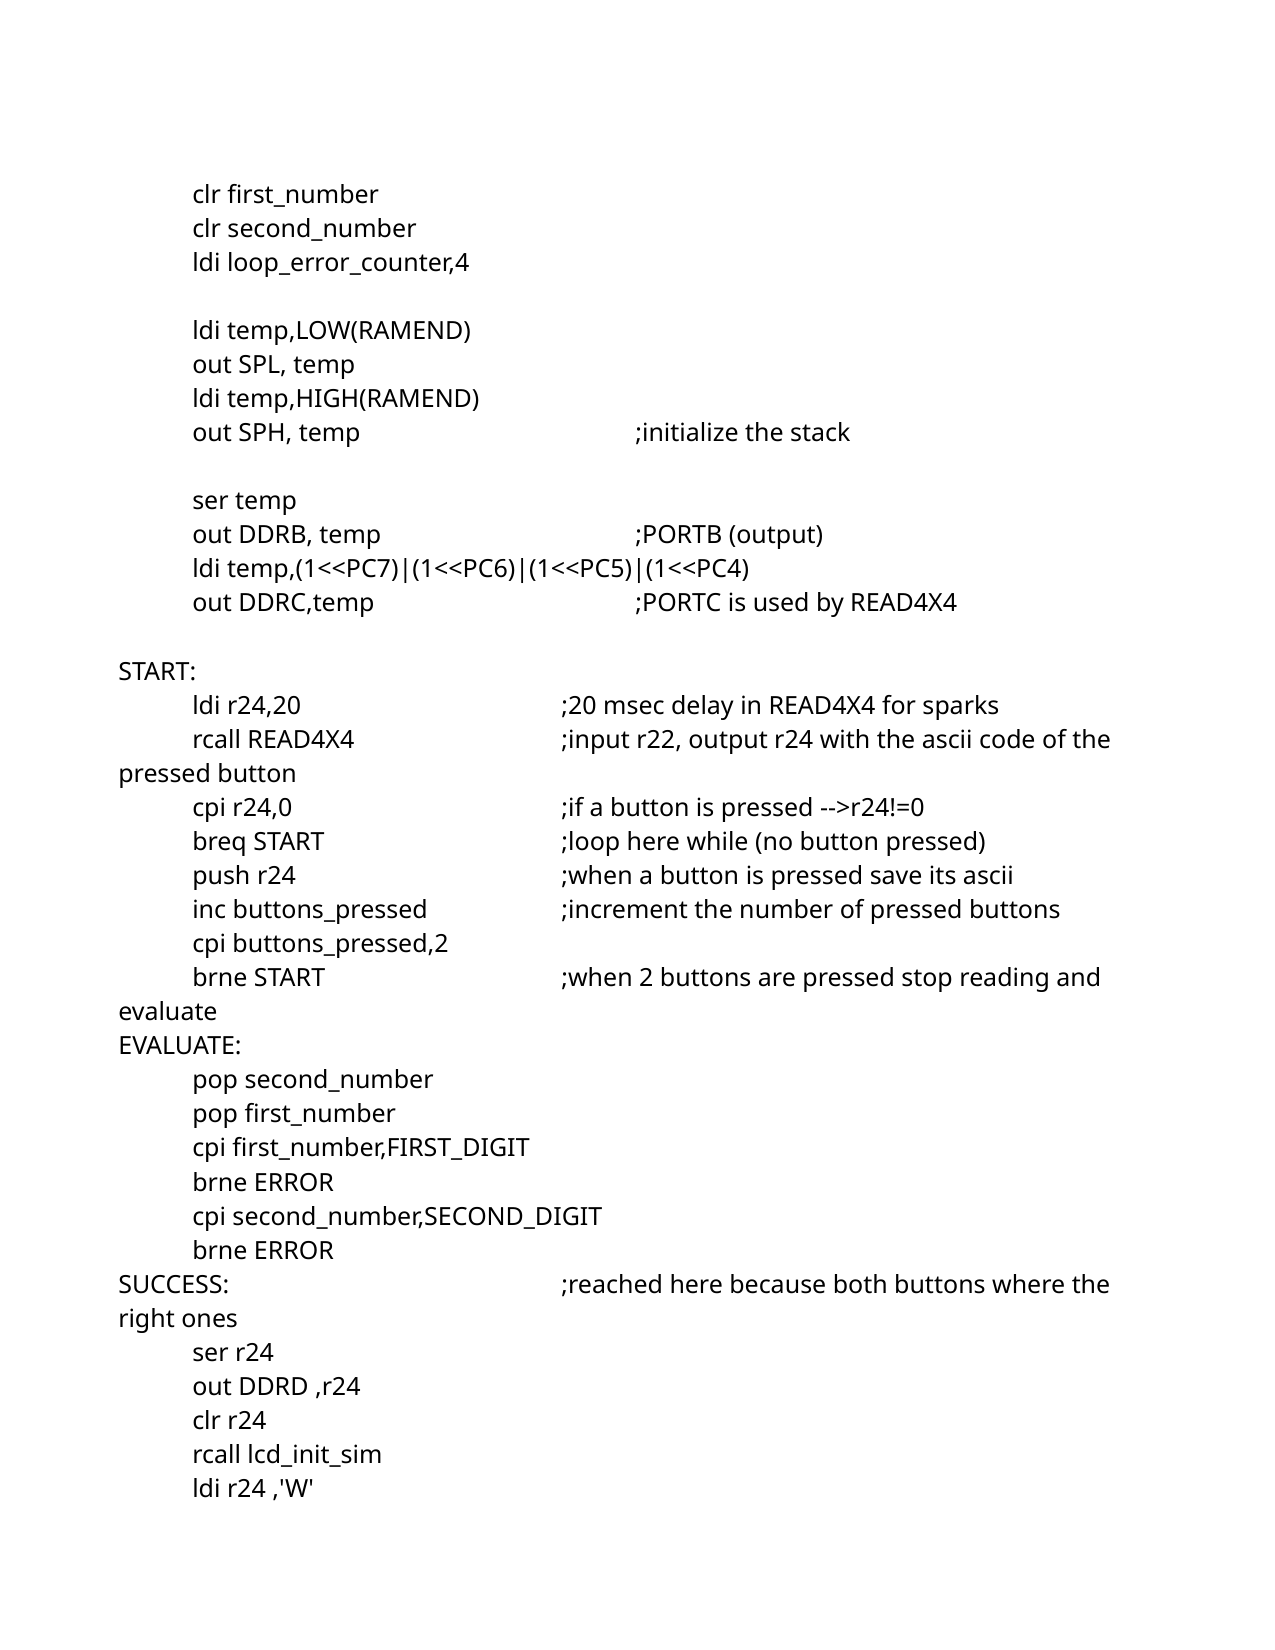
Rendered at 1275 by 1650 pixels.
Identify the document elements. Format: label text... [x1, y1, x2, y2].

text pop second_number [118, 1062, 1157, 1096]
text brne ERROR [118, 1232, 1157, 1266]
text breq START ;loop here while (no button pressed) [118, 823, 1157, 858]
text brne ERROR [118, 1164, 1157, 1198]
text rcall lcd_init_sim [118, 1437, 1157, 1471]
text out SPL, temp [118, 347, 1157, 381]
text out DDRD ,r24 [118, 1368, 1157, 1403]
text ldi loop_error_counter,4 [118, 244, 1157, 278]
text EVALUATE: [118, 1028, 1157, 1062]
text cpi buttons_pressed,2 [118, 926, 1157, 960]
text clr first_number [118, 176, 1157, 210]
text rcall READ4X4 ;input r22, output r24 with the ascii code of the pressed button [118, 721, 1157, 789]
text ldi r24,20 ;20 msec delay in READ4X4 for sparks [118, 687, 1157, 721]
text cpi first_number,FIRST_DIGIT [118, 1130, 1157, 1164]
text ldi temp,(1<<PC7)|(1<<PC6)|(1<<PC5)|(1<<PC4) [118, 551, 1157, 585]
text cpi r24,0 ;if a button is pressed -->r24!=0 [118, 789, 1157, 823]
text brne START ;when 2 buttons are pressed stop reading and evaluate [118, 960, 1157, 1028]
text out DDRC,temp ;PORTC is used by READ4X4 [118, 585, 1157, 619]
text SUCCESS: ;reached here because both buttons where the right ones [118, 1266, 1157, 1334]
text clr second_number [118, 210, 1157, 244]
text inc buttons_pressed ;increment the number of pressed buttons [118, 892, 1157, 926]
text pop first_number [118, 1096, 1157, 1130]
text ldi temp,HIGH(RAMEND) [118, 381, 1157, 415]
text ser r24 [118, 1334, 1157, 1368]
text push r24 ;when a button is pressed save its ascii [118, 858, 1157, 892]
text out DDRB, temp ;PORTB (output) [118, 517, 1157, 551]
text START: [118, 653, 1157, 687]
text clr r24 [118, 1403, 1157, 1437]
text ser temp [118, 483, 1157, 517]
text ldi r24 ,'W' [118, 1471, 1157, 1505]
text ldi temp,LOW(RAMEND) [118, 313, 1157, 347]
text out SPH, temp ;initialize the stack [118, 415, 1157, 449]
text cpi second_number,SECOND_DIGIT [118, 1198, 1157, 1232]
